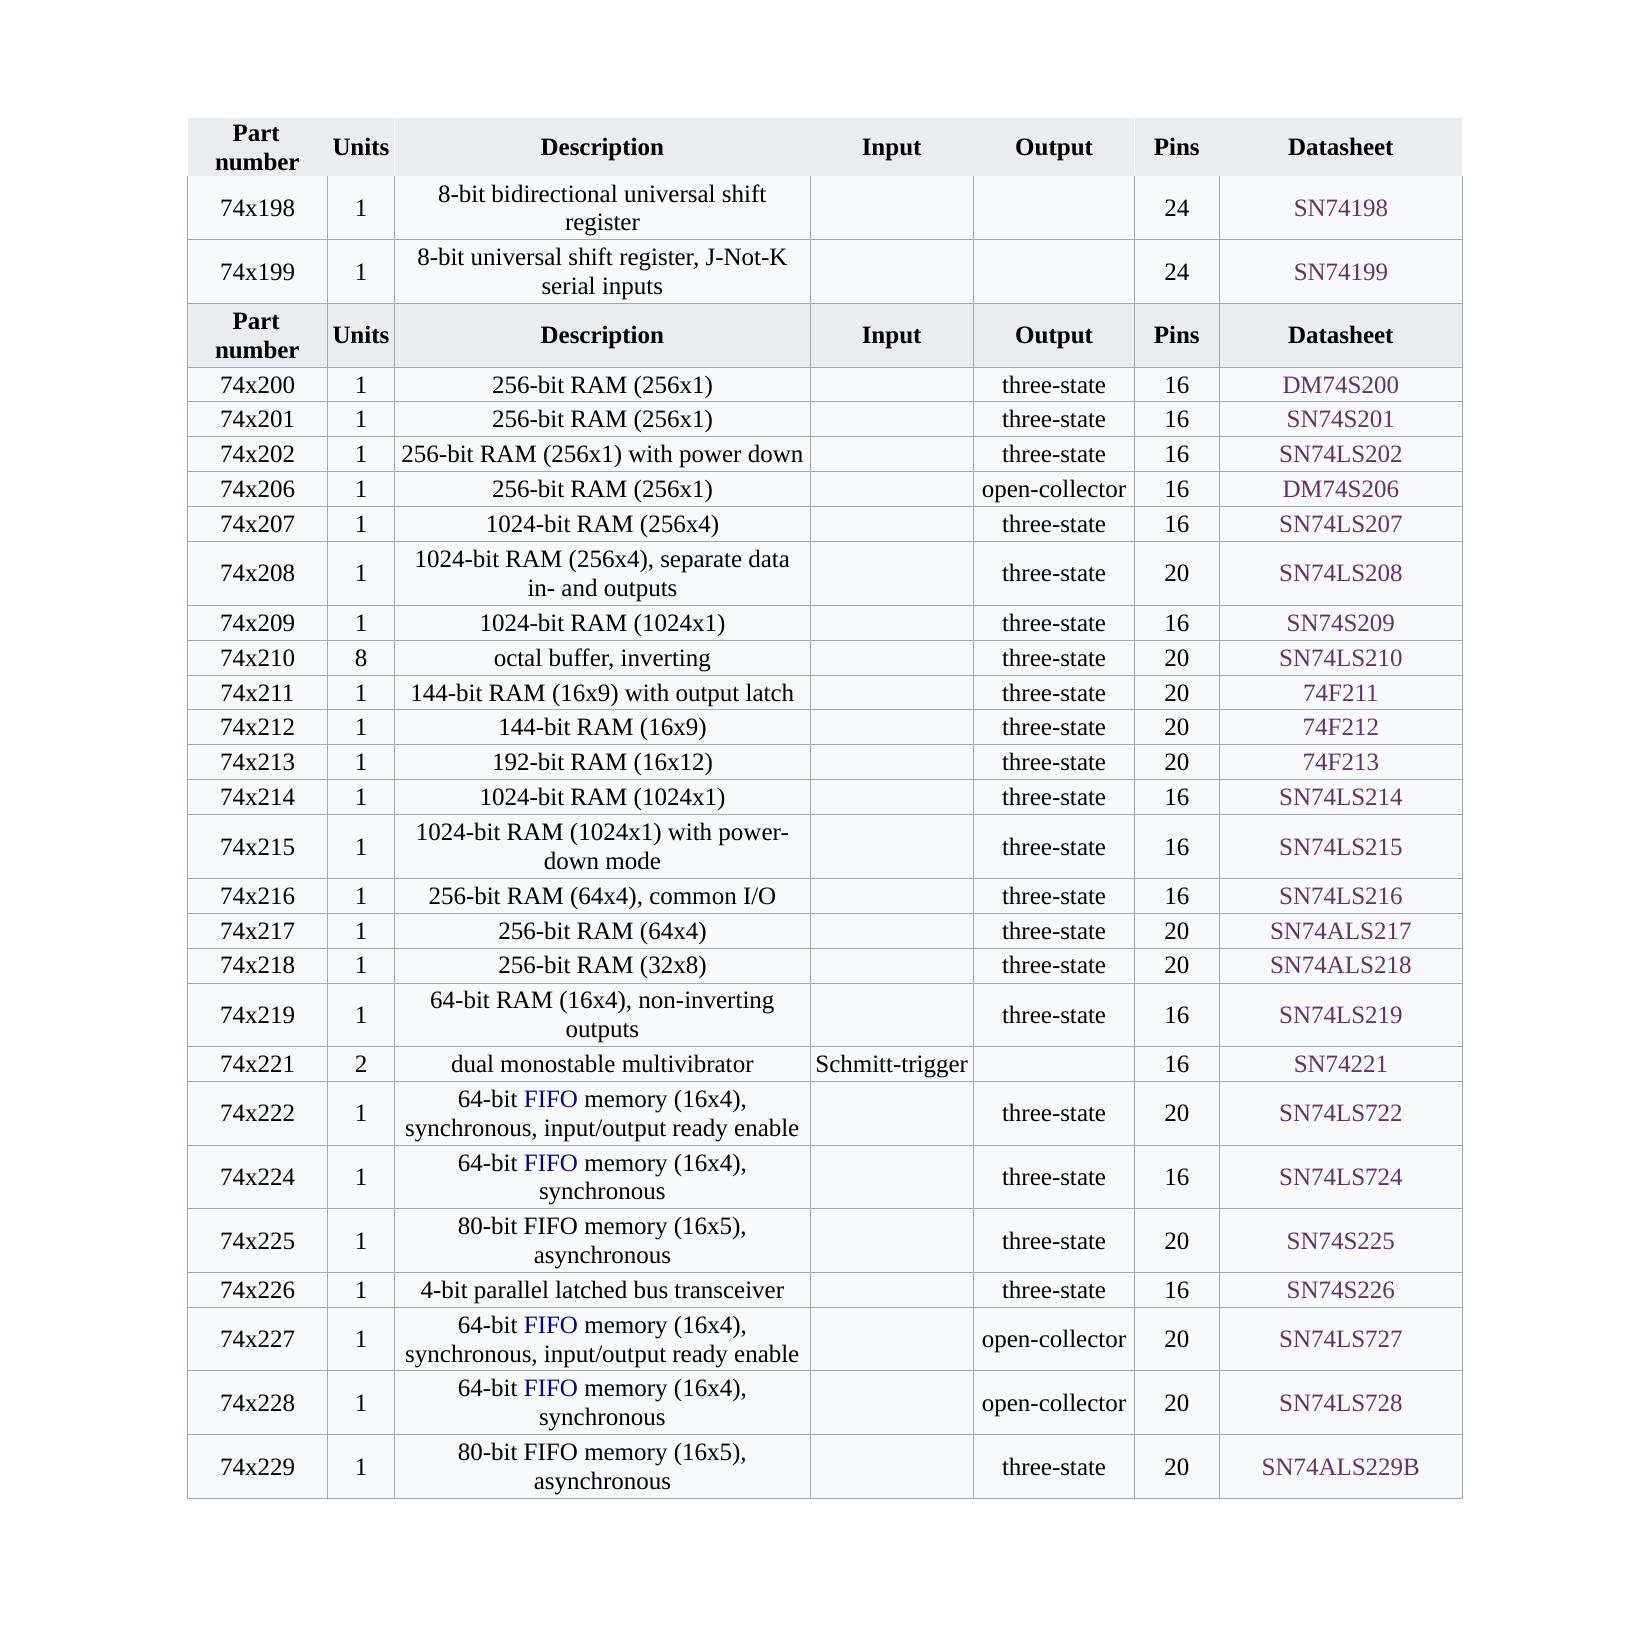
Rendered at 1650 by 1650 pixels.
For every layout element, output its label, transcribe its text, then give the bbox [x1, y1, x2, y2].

table_cell [811, 815, 973, 878]
table_cell 64-bit FIFO memory (16x4), synchronous [395, 1146, 810, 1208]
table_cell 256-bit RAM (32x8) [395, 949, 810, 982]
table_cell open-collector [974, 1371, 1134, 1434]
table_cell octal buffer, inverting [395, 641, 810, 674]
table_cell 74x215 [188, 815, 327, 878]
table_cell 74x214 [188, 780, 327, 814]
table_cell 16 [1135, 780, 1219, 814]
table_cell Description [395, 304, 810, 367]
table_cell SN74LS724 [1220, 1146, 1462, 1208]
table_cell [811, 1273, 973, 1307]
table_cell 74x199 [188, 240, 327, 303]
table_cell 1024-bit RAM (1024x1) [395, 780, 810, 814]
table_cell SN74LS722 [1220, 1082, 1462, 1144]
table_cell 16 [1135, 1273, 1219, 1307]
table_header Input [810, 118, 973, 176]
table_cell dual monostable multivibrator [395, 1047, 810, 1081]
table_cell SN74LS210 [1220, 641, 1462, 674]
table_cell 16 [1135, 815, 1219, 878]
table_cell 74x207 [188, 507, 327, 541]
table_cell 1 [328, 1308, 394, 1370]
table_cell 1 [328, 949, 394, 982]
table_cell 16 [1135, 437, 1219, 471]
table_cell 2 [328, 1047, 394, 1081]
table_cell 74x198 [188, 176, 327, 239]
table_cell 20 [1135, 542, 1219, 605]
table_cell 74x228 [188, 1371, 327, 1434]
table_cell 1 [328, 676, 394, 709]
table_cell 74x217 [188, 914, 327, 947]
table_cell SN74S225 [1220, 1209, 1462, 1272]
table_cell open-collector [974, 1308, 1134, 1370]
table_cell 16 [1135, 1146, 1219, 1208]
table_cell Output [974, 304, 1134, 367]
table_cell 74F211 [1220, 676, 1462, 709]
table_cell 24 [1135, 176, 1219, 239]
table_cell 1 [328, 1273, 394, 1307]
table_cell 1 [328, 745, 394, 779]
table_cell 256-bit RAM (256x1) [395, 402, 810, 436]
table_cell 74x226 [188, 1273, 327, 1307]
table_cell SN74LS207 [1220, 507, 1462, 541]
table_cell 74x219 [188, 984, 327, 1046]
table_cell 1 [328, 710, 394, 744]
table_cell [811, 745, 973, 779]
table_cell 1 [328, 1435, 394, 1498]
table_cell three-state [974, 368, 1134, 401]
table_cell SN74199 [1220, 240, 1462, 303]
table_cell 1 [328, 507, 394, 541]
table_cell 1 [328, 914, 394, 947]
table_cell SN74LS727 [1220, 1308, 1462, 1370]
table_cell three-state [974, 542, 1134, 605]
table_cell 64-bit FIFO memory (16x4), synchronous, input/output ready enable [395, 1308, 810, 1370]
table_cell SN74ALS217 [1220, 914, 1462, 947]
table_cell three-state [974, 676, 1134, 709]
table_cell [811, 1209, 973, 1272]
table_cell 1 [328, 1146, 394, 1208]
table_cell [811, 437, 973, 471]
table_cell 1 [328, 1371, 394, 1434]
table_cell 74x224 [188, 1146, 327, 1208]
table_cell [811, 472, 973, 506]
table_cell 64-bit FIFO memory (16x4), synchronous, input/output ready enable [395, 1082, 810, 1144]
table_header Part number [188, 118, 327, 176]
table_cell 74x221 [188, 1047, 327, 1081]
table_cell 20 [1135, 641, 1219, 674]
table_cell 1 [328, 437, 394, 471]
table_cell [811, 368, 973, 401]
table_cell three-state [974, 780, 1134, 814]
table_cell [811, 1371, 973, 1434]
table_cell Schmitt-trigger [811, 1047, 973, 1081]
table_cell 74x210 [188, 641, 327, 674]
table_cell three-state [974, 815, 1134, 878]
table_cell three-state [974, 641, 1134, 674]
table_cell three-state [974, 1209, 1134, 1272]
table_cell three-state [974, 984, 1134, 1046]
table_cell [811, 879, 973, 913]
table_cell 144-bit RAM (16x9) [395, 710, 810, 744]
table_header Pins [1135, 118, 1219, 176]
table_cell 74x209 [188, 606, 327, 639]
table_cell 74x218 [188, 949, 327, 982]
table_cell [811, 402, 973, 436]
table_cell 256-bit RAM (64x4), common I/O [395, 879, 810, 913]
table_cell three-state [974, 710, 1134, 744]
table_cell [811, 542, 973, 605]
table_cell 1 [328, 780, 394, 814]
table_cell 74x216 [188, 879, 327, 913]
table_cell 8 [328, 641, 394, 674]
table_cell 1 [328, 176, 394, 239]
table_cell three-state [974, 879, 1134, 913]
table_cell SN74221 [1220, 1047, 1462, 1081]
table_cell 256-bit RAM (64x4) [395, 914, 810, 947]
table_cell 74x229 [188, 1435, 327, 1498]
table_cell three-state [974, 606, 1134, 639]
table_header Units [327, 118, 394, 176]
table_cell 256-bit RAM (256x1) [395, 368, 810, 401]
table_cell Datasheet [1220, 304, 1462, 367]
table_cell 1 [328, 472, 394, 506]
table_cell 20 [1135, 1435, 1219, 1498]
table_cell 74x213 [188, 745, 327, 779]
table_cell 20 [1135, 949, 1219, 982]
table_cell [811, 949, 973, 982]
table_header Datasheet [1219, 118, 1462, 176]
table_cell 1024-bit RAM (1024x1) [395, 606, 810, 639]
table_cell 16 [1135, 368, 1219, 401]
table_cell 1 [328, 879, 394, 913]
table_cell [974, 240, 1134, 303]
table_cell SN74LS728 [1220, 1371, 1462, 1434]
table_cell 16 [1135, 507, 1219, 541]
table_cell 1 [328, 1082, 394, 1144]
table_cell [811, 676, 973, 709]
table_cell three-state [974, 745, 1134, 779]
table_cell 74F213 [1220, 745, 1462, 779]
table_cell open-collector [974, 472, 1134, 506]
table_cell 20 [1135, 710, 1219, 744]
table_cell [811, 240, 973, 303]
table_cell [811, 780, 973, 814]
table_cell 74x225 [188, 1209, 327, 1272]
table_cell SN74LS219 [1220, 984, 1462, 1046]
table_cell 1 [328, 815, 394, 878]
table_cell three-state [974, 1273, 1134, 1307]
table_cell [811, 1082, 973, 1144]
table_cell 74x201 [188, 402, 327, 436]
table_cell Input [811, 304, 973, 367]
table_cell three-state [974, 1082, 1134, 1144]
table_cell SN74LS214 [1220, 780, 1462, 814]
table_cell [811, 176, 973, 239]
table_cell 74x202 [188, 437, 327, 471]
table_cell 74x208 [188, 542, 327, 605]
table_cell SN74S209 [1220, 606, 1462, 639]
table_cell 74x211 [188, 676, 327, 709]
table_cell 1 [328, 368, 394, 401]
table_cell 1024-bit RAM (256x4), separate data in- and outputs [395, 542, 810, 605]
table_cell three-state [974, 507, 1134, 541]
table_cell 20 [1135, 1082, 1219, 1144]
table_cell 74x206 [188, 472, 327, 506]
table_cell 192-bit RAM (16x12) [395, 745, 810, 779]
table_cell SN74198 [1220, 176, 1462, 239]
table_cell [811, 984, 973, 1046]
table_cell 74x227 [188, 1308, 327, 1370]
table_cell 64-bit FIFO memory (16x4), synchronous [395, 1371, 810, 1434]
table_cell 16 [1135, 606, 1219, 639]
table_cell 16 [1135, 402, 1219, 436]
table_cell 80-bit FIFO memory (16x5), asynchronous [395, 1435, 810, 1498]
table_cell 8-bit universal shift register, J-Not-K serial inputs [395, 240, 810, 303]
table_cell 74F212 [1220, 710, 1462, 744]
table_cell 1 [328, 402, 394, 436]
table_cell 74x212 [188, 710, 327, 744]
table_cell 20 [1135, 676, 1219, 709]
table_cell [811, 710, 973, 744]
table_cell 16 [1135, 1047, 1219, 1081]
table_cell 256-bit RAM (256x1) with power down [395, 437, 810, 471]
table_cell SN74S226 [1220, 1273, 1462, 1307]
table_cell [974, 176, 1134, 239]
table_cell three-state [974, 1146, 1134, 1208]
table_cell 256-bit RAM (256x1) [395, 472, 810, 506]
table_cell 20 [1135, 1209, 1219, 1272]
table_cell three-state [974, 914, 1134, 947]
table_cell 1 [328, 240, 394, 303]
table_cell [974, 1047, 1134, 1081]
table_cell 74x222 [188, 1082, 327, 1144]
table_cell SN74ALS229B [1220, 1435, 1462, 1498]
table_cell 1 [328, 606, 394, 639]
table_cell SN74LS208 [1220, 542, 1462, 605]
table_cell SN74ALS218 [1220, 949, 1462, 982]
table_cell 20 [1135, 745, 1219, 779]
table_cell SN74S201 [1220, 402, 1462, 436]
table_cell 16 [1135, 472, 1219, 506]
table_cell Part number [188, 304, 327, 367]
table_cell 1024-bit RAM (1024x1) with power-down mode [395, 815, 810, 878]
table_cell 1024-bit RAM (256x4) [395, 507, 810, 541]
table_cell 64-bit RAM (16x4), non-inverting outputs [395, 984, 810, 1046]
table_cell 24 [1135, 240, 1219, 303]
table_cell [811, 606, 973, 639]
table_cell three-state [974, 437, 1134, 471]
table_cell DM74S206 [1220, 472, 1462, 506]
table_cell [811, 914, 973, 947]
table_cell 8-bit bidirectional universal shift register [395, 176, 810, 239]
table_cell three-state [974, 949, 1134, 982]
table_cell SN74LS216 [1220, 879, 1462, 913]
table_cell DM74S200 [1220, 368, 1462, 401]
table_cell Units [328, 304, 394, 367]
table_cell 144-bit RAM (16x9) with output latch [395, 676, 810, 709]
table_cell [811, 641, 973, 674]
table_cell 16 [1135, 984, 1219, 1046]
table_cell 4-bit parallel latched bus transceiver [395, 1273, 810, 1307]
table_cell 1 [328, 984, 394, 1046]
table_cell 20 [1135, 914, 1219, 947]
table_cell 74x200 [188, 368, 327, 401]
table_cell [811, 1308, 973, 1370]
table_cell 1 [328, 542, 394, 605]
table_header Output [973, 118, 1134, 176]
table_cell three-state [974, 402, 1134, 436]
table_cell [811, 507, 973, 541]
table_cell 20 [1135, 1308, 1219, 1370]
table_header Description [395, 118, 810, 176]
table_cell Pins [1135, 304, 1219, 367]
table_cell three-state [974, 1435, 1134, 1498]
table_cell SN74LS202 [1220, 437, 1462, 471]
table_cell [811, 1435, 973, 1498]
table_cell 16 [1135, 879, 1219, 913]
table_cell SN74LS215 [1220, 815, 1462, 878]
table_cell 80-bit FIFO memory (16x5), asynchronous [395, 1209, 810, 1272]
table_cell 20 [1135, 1371, 1219, 1434]
table_cell 1 [328, 1209, 394, 1272]
table_cell [811, 1146, 973, 1208]
